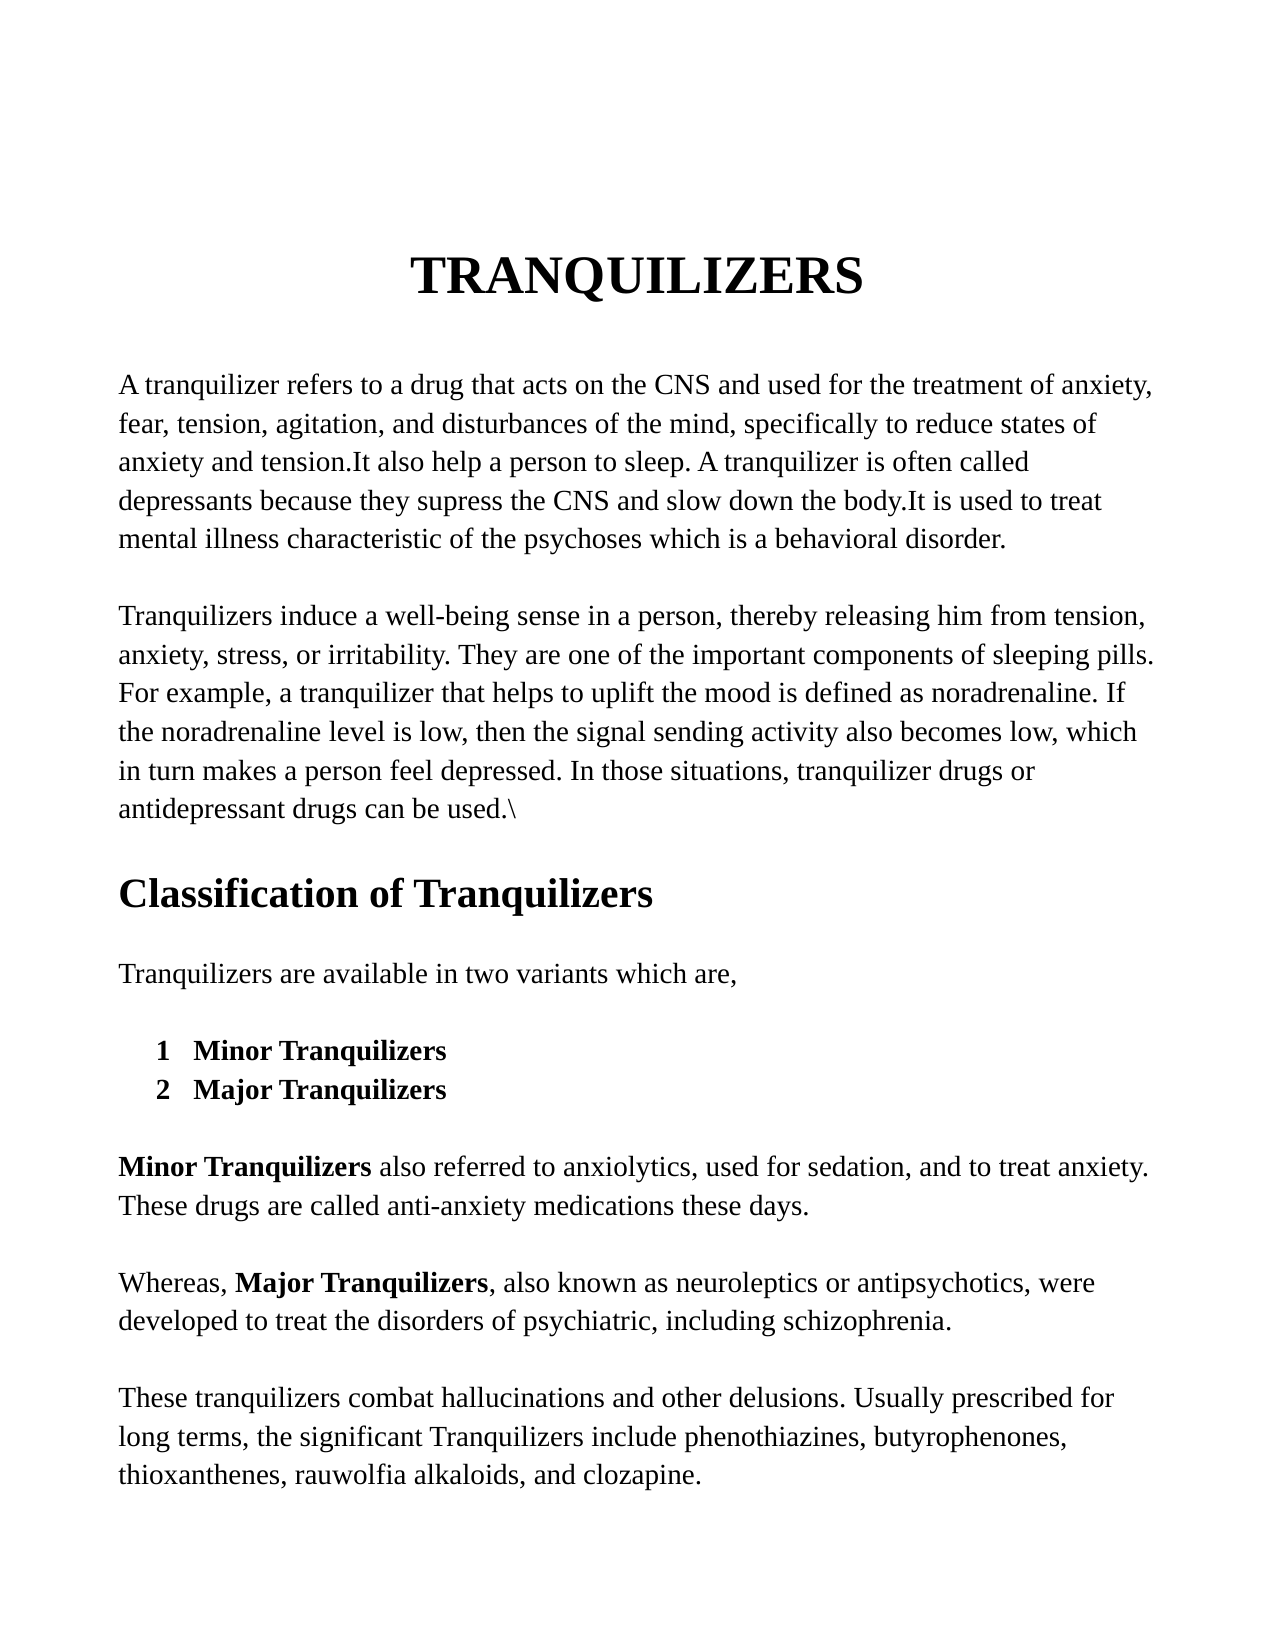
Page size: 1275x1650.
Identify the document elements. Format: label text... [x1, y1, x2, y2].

text These tranquilizers combat hallucinations and other delusions. Usually prescribed for long terms, the significant Tranquilizers include phenothiazines, butyrophenones, thioxanthenes, rauwolfia alkaloids, and clozapine. [118, 1380, 1157, 1491]
text TRANQUILIZERS [118, 243, 1157, 305]
text Minor Tranquilizers also referred to anxiolytics, used for sedation, and to treat anxiety. These drugs are called anti-anxiety medications these days. [118, 1149, 1157, 1221]
list Major Tranquilizers [156, 1072, 1157, 1106]
text For example, a tranquilizer that helps to uplift the mood is defined as noradrenaline. If the noradrenaline level is low, then the signal sending activity also becomes low, which in turn makes a person feel depressed. In those situations, tranquilizer drugs or antidepressant drugs can be used.\ [118, 676, 1157, 825]
text Classification of Tranquilizers [118, 868, 1157, 916]
list Minor Tranquilizers [156, 1033, 1157, 1067]
text A tranquilizer refers to a drug that acts on the CNS and used for the treatment of anxiety, fear, tension, agitation, and disturbances of the mind, specifically to reduce states of anxiety and tension.It also help a person to sleep. A tranquilizer is often called depressants because they supress the CNS and slow down the body.It is used to treat mental illness characteristic of the psychoses which is a behavioral disorder. [118, 367, 1157, 555]
text Whereas, Major Tranquilizers, also known as neuroleptics or antipsychotics, were developed to treat the disorders of psychiatric, including schizophrenia. [118, 1265, 1157, 1337]
text Tranquilizers are available in two variants which are, [118, 956, 1157, 990]
text Tranquilizers induce a well-being sense in a person, thereby releasing him from tension, anxiety, stress, or irritability. They are one of the important components of sleeping pills. [118, 598, 1157, 671]
